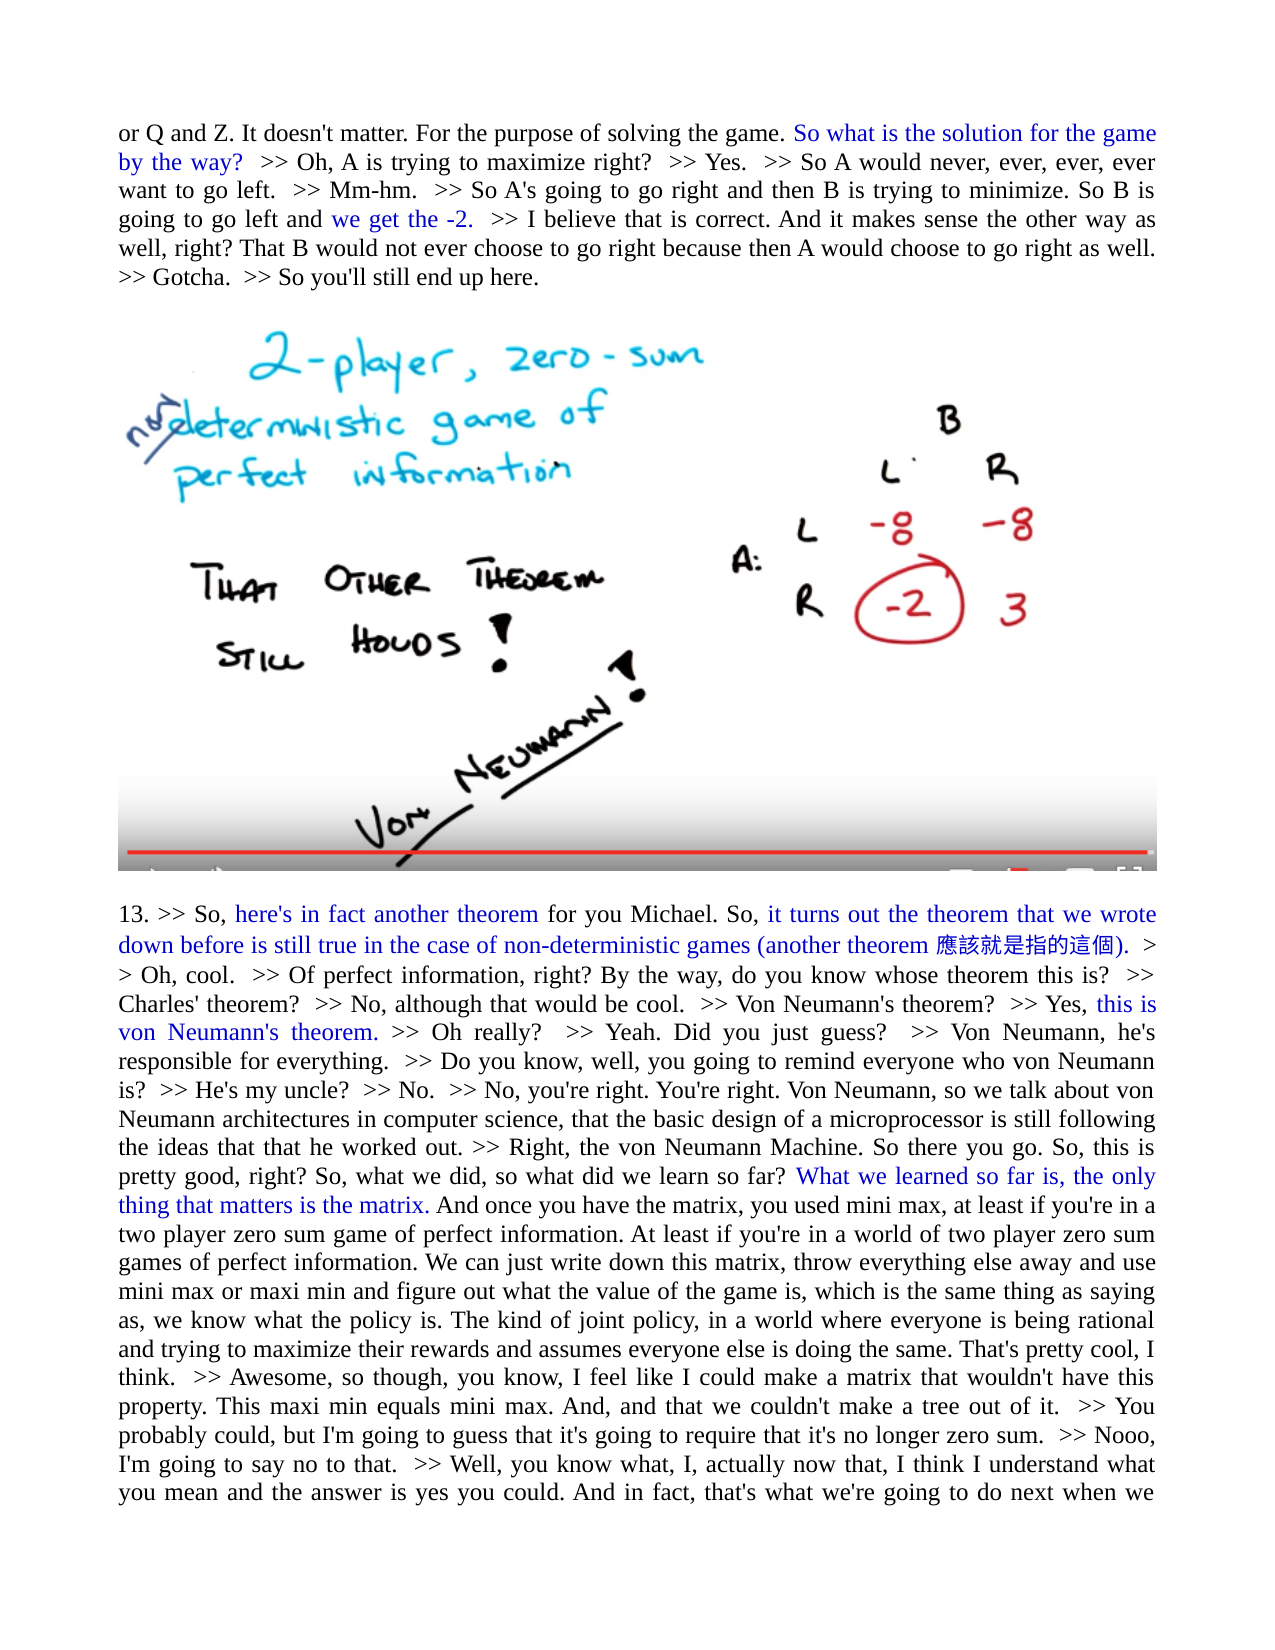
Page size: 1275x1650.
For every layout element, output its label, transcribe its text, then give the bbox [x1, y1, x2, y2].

text or Q and Z. It doesn't matter. For the purpose of solving the game. So what is the solution for the game by the way? >> Oh, A is trying to maximize right? >> Yes. >> So A would never, ever, ever, ever want to go left. >> Mm-hm. >> So A's going to go right and then B is trying to minimize. So B is going to go left and we get the -2. >> I believe that is correct. And it makes sense the other way as well, right? That B would not ever choose to go right because then A would choose to go right as well. >> Gotcha. >> So you'll still end up here. [118, 118, 1157, 291]
text 13. >> So, here's in fact another theorem for you Michael. So, it turns out the theorem that we wrote down before is still true in the case of non-deterministic games (another theorem應該就是指的這個). >> Oh, cool. >> Of perfect information, right? By the way, do you know whose theorem this is? >> Charles' theorem? >> No, although that would be cool. >> Von Neumann's theorem? >> Yes, this is von Neumann's theorem. >> Oh really? >> Yeah. Did you just guess? >> Von Neumann, he's responsible for everything. >> Do you know, well, you going to remind everyone who von Neumann is? >> He's my uncle? >> No. >> No, you're right. You're right. Von Neumann, so we talk about von Neumann architectures in computer science, that the basic design of a microprocessor is still following the ideas that that he worked out. >> Right, the von Neumann Machine. So there you go. So, this is pretty good, right? So, what we did, so what did we learn so far? What we learned so far is, the only thing that matters is the matrix. And once you have the matrix, you used mini max, at least if you're in a two player zero sum game of perfect information. At least if you're in a world of two player zero sum games of perfect information. We can just write down this matrix, throw everything else away and use mini max or maxi min and figure out what the value of the game is, which is the same thing as saying as, we know what the policy is. The kind of joint policy, in a world where everyone is being rational and trying to maximize their rewards and assumes everyone else is doing the same. That's pretty cool, I think. >> Awesome, so though, you know, I feel like I could make a matrix that wouldn't have this property. This maxi min equals mini max. And, and that we couldn't make a tree out of it. >> You probably could, but I'm going to guess that it's going to require that it's no longer zero sum. >> Nooo, I'm going to say no to that. >> Well, you know what, I, actually now that, I think I understand what you mean and the answer is yes you could. And in fact, that's what we're going to do next when we [118, 899, 1157, 1506]
picture [118, 319, 1157, 871]
